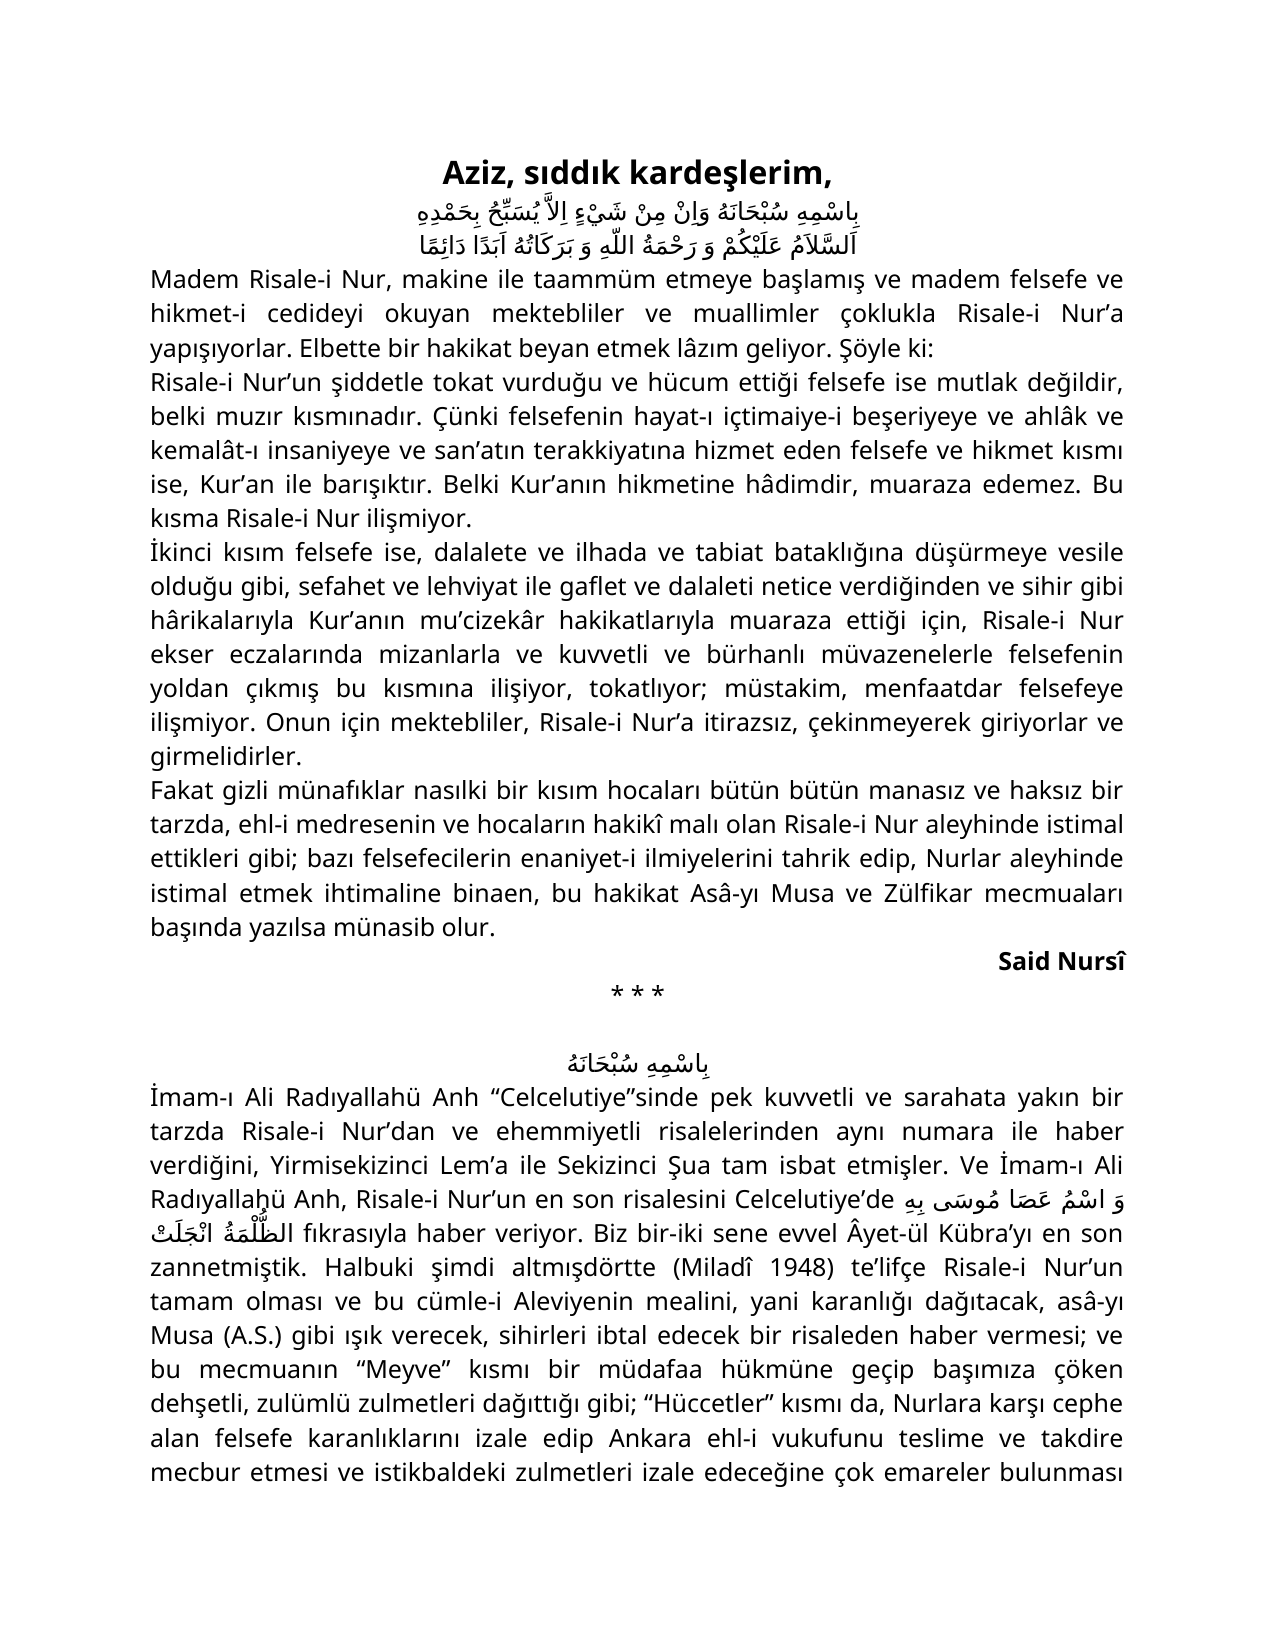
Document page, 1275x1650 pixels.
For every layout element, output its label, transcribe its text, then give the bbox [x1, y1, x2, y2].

text * * * [150, 977, 1125, 1011]
text Fakat gizli münafıklar nasılki bir kısım hocaları bütün bütün manasız ve haksız bir tarzda, ehl-i medresenin ve hocaların hakikî malı olan Risale-i Nur aleyhinde istimal ettikleri gibi; bazı felsefecilerin enaniyet-i ilmiyelerini tahrik edip, Nurlar aleyhinde istimal etmek ihtimaline binaen, bu hakikat Asâ-yı Musa ve Zülfikar mecmuaları başında yazılsa münasib olur. [150, 773, 1125, 943]
text Said Nursî [150, 943, 1125, 977]
text Risale-i Nur’un şiddetle tokat vurduğu ve hücum ettiği felsefe ise mutlak değildir, belki muzır kısmınadır. Çünki felsefenin hayat-ı içtimaiye-i beşeriyeye ve ahlâk ve kemalât-ı insaniyeye ve san’atın terakkiyatına hizmet eden felsefe ve hikmet kısmı ise, Kur’an ile barışıktır. Belki Kur’anın hikmetine hâdimdir, muaraza edemez. Bu kısma Risale-i Nur ilişmiyor. [150, 364, 1125, 534]
text Madem Risale-i Nur, makine ile taammüm etmeye başlamış ve madem felsefe ve hikmet-i cedideyi okuyan mektebliler ve muallimler çoklukla Risale-i Nur’a yapışıyorlar. Elbette bir hakikat beyan etmek lâzım geliyor. Şöyle ki: [150, 262, 1125, 364]
text İmam-ı Ali Radıyallahü Anh “Celcelutiye”sinde pek kuvvetli ve sarahata yakın bir tarzda Risale-i Nur’dan ve ehemmiyetli risalelerinden aynı numara ile haber verdiğini, Yirmisekizinci Lem’a ile Sekizinci Şua tam isbat etmişler. Ve İmam-ı Ali Radıyallahü Anh, Risale-i Nur’un en son risalesini Celcelutiye’de وَ اسْمُ عَصَا مُوسَى بِهِ الظُّلْمَةُ انْجَلَتْ fıkrasıyla haber veriyor. Biz bir-iki sene evvel Âyet-ül Kübra’yı en son zannetmiştik. Halbuki şimdi altmışdörtte (Miladî 1948) te’lifçe Risale-i Nur’un tamam olması ve bu cümle-i Aleviyenin mealini, yani karanlığı dağıtacak, asâ-yı Musa (A.S.) gibi ışık verecek, sihirleri ibtal edecek bir risaleden haber vermesi; ve bu mecmuanın “Meyve” kısmı bir müdafaa hükmüne geçip başımıza çöken dehşetli, zulümlü zulmetleri dağıttığı gibi; “Hüccetler” kısmı da, Nurlara karşı cephe alan felsefe karanlıklarını izale edip Ankara ehl-i vukufunu teslime ve takdire mecbur etmesi ve istikbaldeki zulmetleri izale edeceğine çok emareler bulunması ve Asâ-yı Musa (A.S.) bir taşta oniki çeşme akıtmasına ve onbir mu’cizeye medar olmasına mukabil ve müşabih bu son mecmua dahi, “Meyve” onbir mes’ele-i nuraniyesi ve “Hüccetullah-il Baliğa” kısmı onbir hüccet-i katıası bulunması cihetinde bize kanaat verdi ki: İmam-ı Ali Radıyallahü Anh, o fıkra ile doğrudan doğruya bu Asâ-yı Musa ismindeki mecmuaya bakar ve ondan tahsinkârane haber veriyor. [150, 1079, 1125, 1488]
text بِاسْمِهِ سُبْحَانَهُ [150, 1046, 1125, 1079]
text İkinci kısım felsefe ise, dalalete ve ilhada ve tabiat bataklığına düşürmeye vesile olduğu gibi, sefahet ve lehviyat ile gaflet ve dalaleti netice verdiğinden ve sihir gibi hârikalarıyla Kur’anın mu’cizekâr hakikatlarıyla muaraza ettiği için, Risale-i Nur ekser eczalarında mizanlarla ve kuvvetli ve bürhanlı müvazenelerle felsefenin yoldan çıkmış bu kısmına ilişiyor, tokatlıyor; müstakim, menfaatdar felsefeye ilişmiyor. Onun için mektebliler, Risale-i Nur’a itirazsız, çekinmeyerek giriyorlar ve girmelidirler. [150, 534, 1125, 773]
subtitle Aziz, sıddık kardeşlerim, [150, 150, 1125, 194]
text بِاسْمِهِ سُبْحَانَهُ وَاِنْ مِنْ شَيْءٍ اِلاَّ يُسَبِّحُ بِحَمْدِهِ [150, 194, 1125, 228]
text اَلسَّلاَمُ عَلَيْكُمْ وَ رَحْمَةُ اللّهِ وَ بَرَكَاتُهُ اَبَدًا دَائِمًا [150, 228, 1125, 262]
